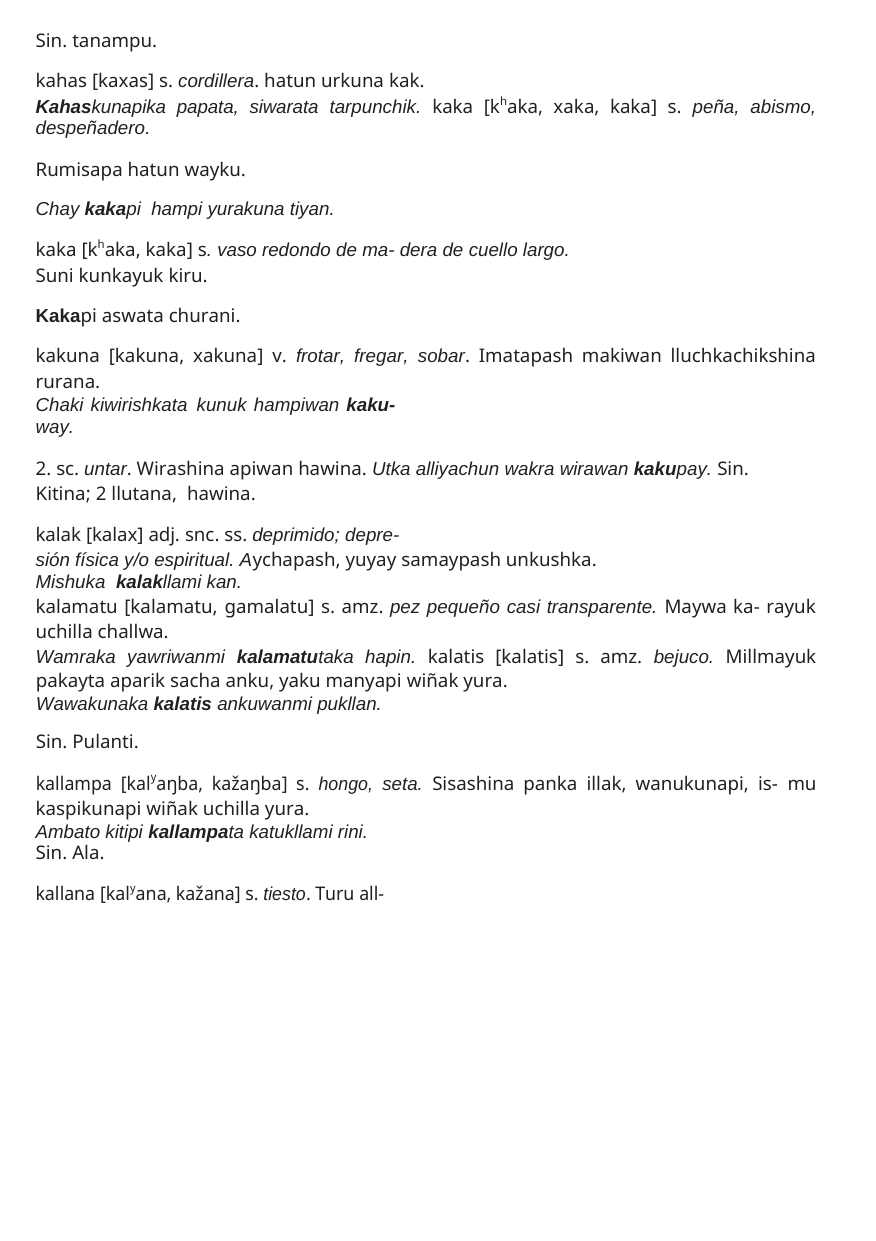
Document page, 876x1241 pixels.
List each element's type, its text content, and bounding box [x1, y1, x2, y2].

text kallampa [kalyaŋba, kažaŋba] s. hongo, seta. Sisashina panka illak, wanukunapi, is- mu kaspikunapi wiñak uchilla yura. [35, 769, 816, 821]
text sión física y/o espiritual. Aychapash, yuyay samaypash unkushka. [35, 547, 816, 572]
text Chay kakapi hampi yurakuna tiyan. [35, 199, 856, 220]
text kalamatu [kalamatu, gamalatu] s. amz. pez pequeño casi transparente. Maywa ka- rayuk uchilla challwa. [35, 593, 816, 644]
text Sin. Pulanti. [36, 732, 856, 753]
text Wamraka yawriwanmi kalamatutaka hapin. kalatis [kalatis] s. amz. bejuco. Millmayuk pakayta aparik sacha anku, yaku manyapi wiñak yura. [35, 644, 816, 692]
text Kahaskunapika papata, siwarata tarpunchik. kaka [khaka, xaka, kaka] s. peña, abismo, despeñadero. [35, 95, 816, 139]
text kahas [kaxas] s. cordillera. hatun urkuna kak. [35, 68, 816, 93]
text Kakapi aswata churani. [35, 306, 856, 326]
text Sin. tanampu. [35, 31, 856, 52]
text kallana [kalyana, kažana] s. tiesto. Turu all- [35, 880, 856, 906]
text Sin. Ala. [35, 843, 856, 863]
text Rumisapa hatun wayku. [35, 156, 856, 182]
text Ambato kitipi kallampata katukllami rini. [35, 821, 856, 843]
text way. [35, 416, 856, 437]
text Mishuka kalakllami kan. [35, 572, 856, 593]
text kaka [khaka, kaka] s. vaso redondo de ma- dera de cuello largo. [35, 237, 816, 262]
text kakuna [kakuna, xakuna] v. frotar, fregar, sobar. Imatapash makiwan lluchkachikshina rurana. [35, 343, 816, 394]
text Wawakunaka kalatis ankuwanmi pukllan. [36, 693, 856, 715]
text 2. sc. untar. Wirashina apiwan hawina. Utka alliyachun wakra wirawan kakupay. Sin. Kitina; 2 llutana, hawina. [35, 455, 798, 506]
text Chaki kiwirishkata kunuk hampiwan kaku- [35, 394, 856, 415]
text Suni kunkayuk kiru. [35, 262, 856, 288]
text kalak [kalax] adj. snc. ss. deprimido; depre- [35, 523, 856, 547]
